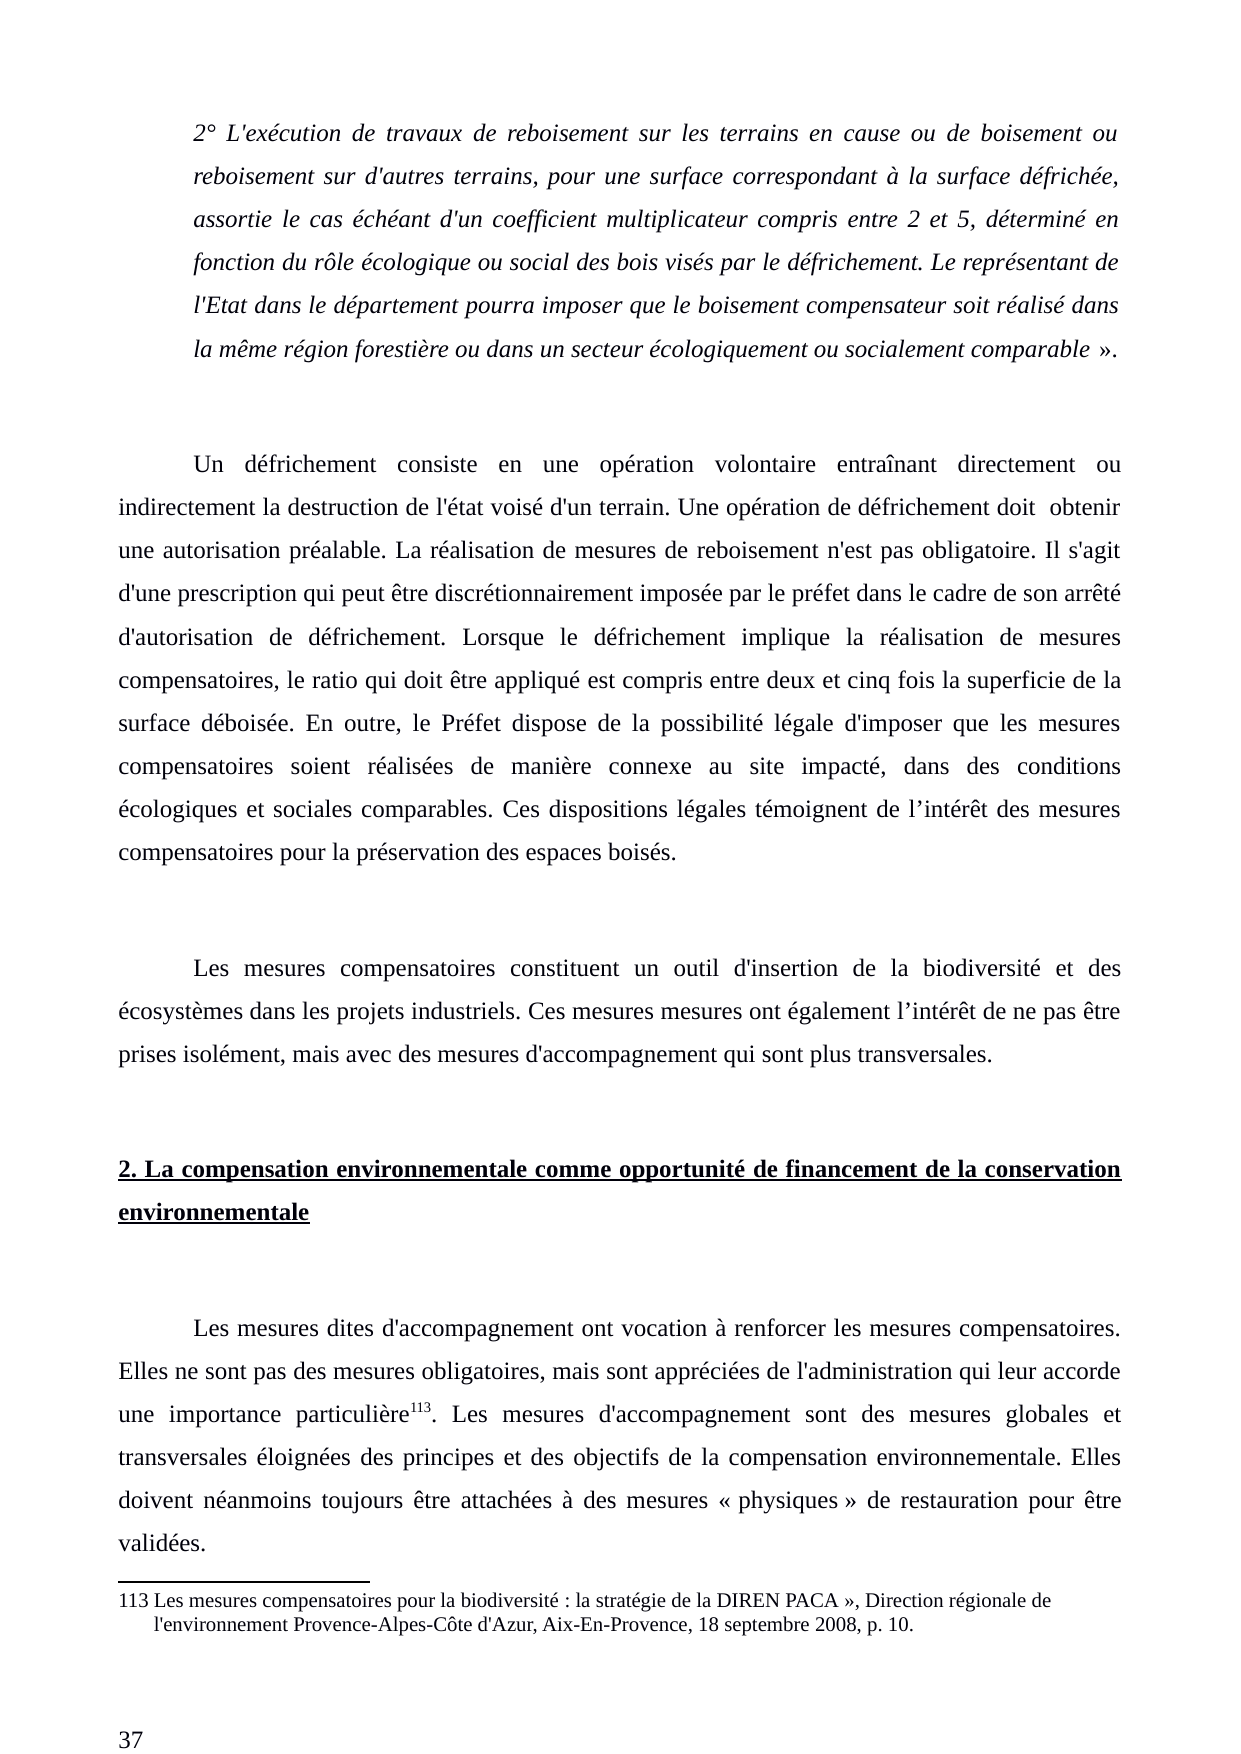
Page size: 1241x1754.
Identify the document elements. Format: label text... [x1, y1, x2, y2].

text Les mesures compensatoires constituent un outil d'insertion de la biodiversité et des écosystèmes dans les projets industriels. Ces mesures mesures ont également l’intérêt de ne pas être prises isolément, mais avec des mesures d'accompagnement qui sont plus transversales. [118, 953, 1122, 1068]
text Les mesures compensatoires pour la biodiversité : la stratégie de la DIREN PACA », Direction régionale de l'environnement Provence-Alpes-Côte d'Azur, Aix-En-Provence, 18 septembre 2008, p. 10. [118, 1588, 1122, 1636]
text 2° L'exécution de travaux de reboisement sur les terrains en cause ou de boisement ou reboisement sur d'autres terrains, pour une surface correspondant à la surface défrichée, assortie le cas échéant d'un coefficient multiplicateur compris entre 2 et 5, déterminé en fonction du rôle écologique ou social des bois visés par le défrichement. Le représentant de l'Etat dans le département pourra imposer que le boisement compensateur soit réalisé dans la même région forestière ou dans un secteur écologiquement ou socialement comparable ». [193, 118, 1122, 362]
text Les mesures dites d'accompagnement ont vocation à renforcer les mesures compensatoires. Elles ne sont pas des mesures obligatoires, mais sont appréciées de l'administration qui leur accorde une importance particulière. Les mesures d'accompagnement sont des mesures globales et transversales éloignées des principes et des objectifs de la compensation environnementale. Elles doivent néanmoins toujours être attachées à des mesures « physiques » de restauration pour être validées. [118, 1313, 1122, 1557]
text environnementale [118, 1181, 1122, 1226]
text Un défrichement consiste en une opération volontaire entraînant directement ou indirectement la destruction de l'état voisé d'un terrain. Une opération de défrichement doit obtenir une autorisation préalable. La réalisation de mesures de reboisement n'est pas obligatoire. Il s'agit d'une prescription qui peut être discrétionnairement imposée par le préfet dans le cadre de son arrêté d'autorisation de défrichement. Lorsque le défrichement implique la réalisation de mesures compensatoires, le ratio qui doit être appliqué est compris entre deux et cinq fois la superficie de la surface déboisée. En outre, le Préfet dispose de la possibilité légale d'imposer que les mesures compensatoires soient réalisées de manière connexe au site impacté, dans des conditions écologiques et sociales comparables. Ces dispositions légales témoignent de l’intérêt des mesures compensatoires pour la préservation des espaces boisés. [118, 449, 1122, 866]
text 2. La compensation environnementale comme opportunité de financement de la conservation [118, 1154, 1122, 1179]
